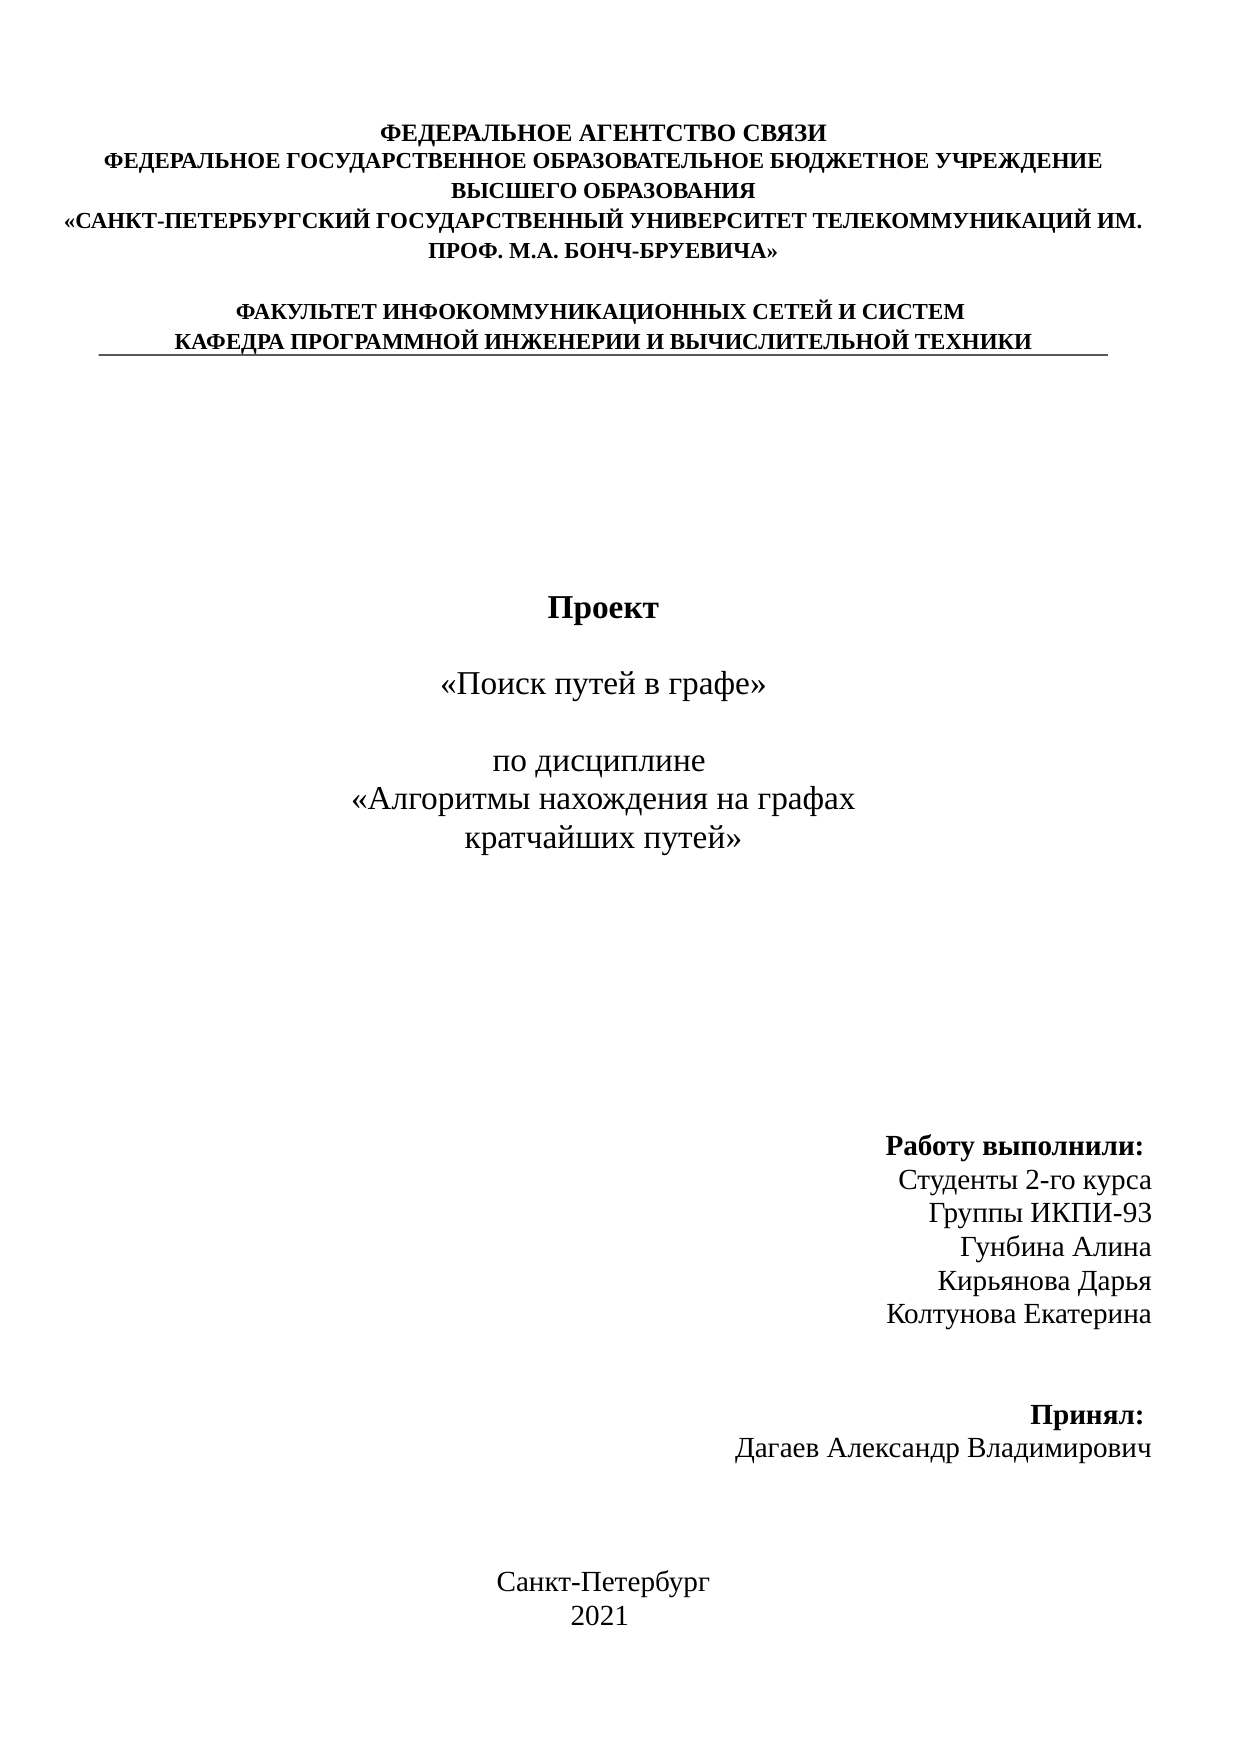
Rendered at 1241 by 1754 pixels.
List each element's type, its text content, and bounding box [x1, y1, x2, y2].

text Принял: [572, 1397, 1152, 1430]
text Группы ИКПИ-93 [572, 1196, 1152, 1229]
text Студенты 2-го курса [572, 1162, 1152, 1196]
text кратчайших путей» [55, 817, 1152, 855]
text Колтунова Екатерина [572, 1296, 1152, 1330]
text «Алгоритмы нахождения на графах [55, 779, 1152, 817]
text Кафедра Программной инженерии и вычислительной техники [55, 328, 1152, 354]
text по дисциплине [55, 740, 1152, 779]
text ФЕДЕРАЛЬНОЕ ГОСУДАРСТВЕННОЕ ОБРАЗОВАТЕЛЬНОЕ БЮДЖЕТНОЕ УЧРЕЖДЕНИЕ ВЫСШЕГО ОБРАЗОВАНИЯ [55, 147, 1152, 203]
text Гунбина Алина [572, 1229, 1152, 1263]
text «Поиск путей в графе» [55, 664, 1152, 702]
text Санкт-Петербург [55, 1564, 1152, 1598]
text Работу выполнили: [572, 1128, 1152, 1162]
text 2021 [55, 1598, 1152, 1632]
text Факультет инфокоммуникационных Сетей и систем [55, 298, 1152, 324]
text Дагаев Александр Владимирович [572, 1430, 1152, 1464]
text «САНКТ-ПЕТЕРБУРГСКИЙ ГОСУДАРСТВЕННЫЙ УНИВЕРСИТЕТ ТЕЛЕКОММУНИКАЦИЙ ИМ. ПРОФ. М.А. БОНЧ-БРУЕВИЧА» [55, 207, 1152, 264]
text ФЕДЕРАЛЬНОЕ АГЕНТСТВО СВЯЗИ [55, 118, 1152, 147]
text Проект [55, 587, 1152, 625]
text Кирьянова Дарья [572, 1263, 1152, 1296]
